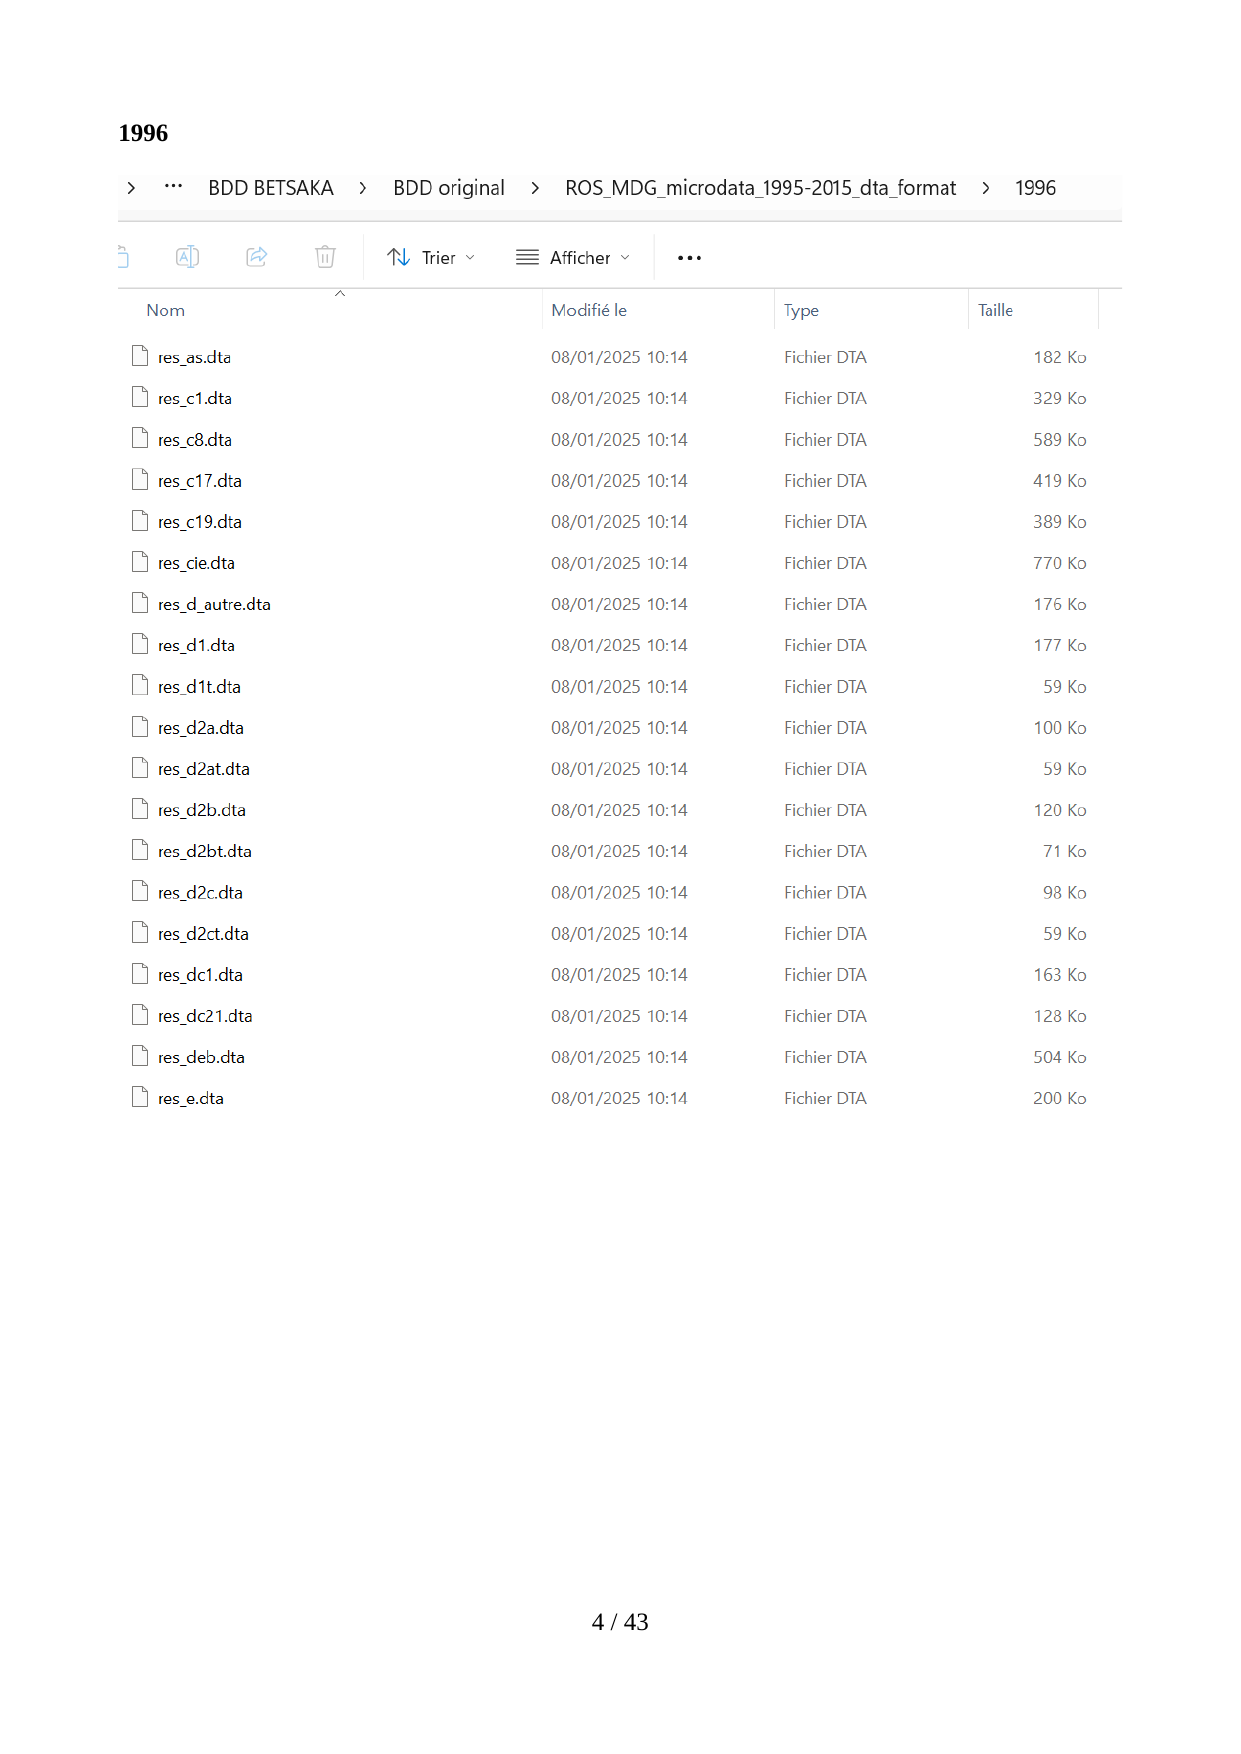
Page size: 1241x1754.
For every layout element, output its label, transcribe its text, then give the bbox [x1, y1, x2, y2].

picture [118, 175, 1123, 1124]
text 1996 [118, 118, 1122, 147]
